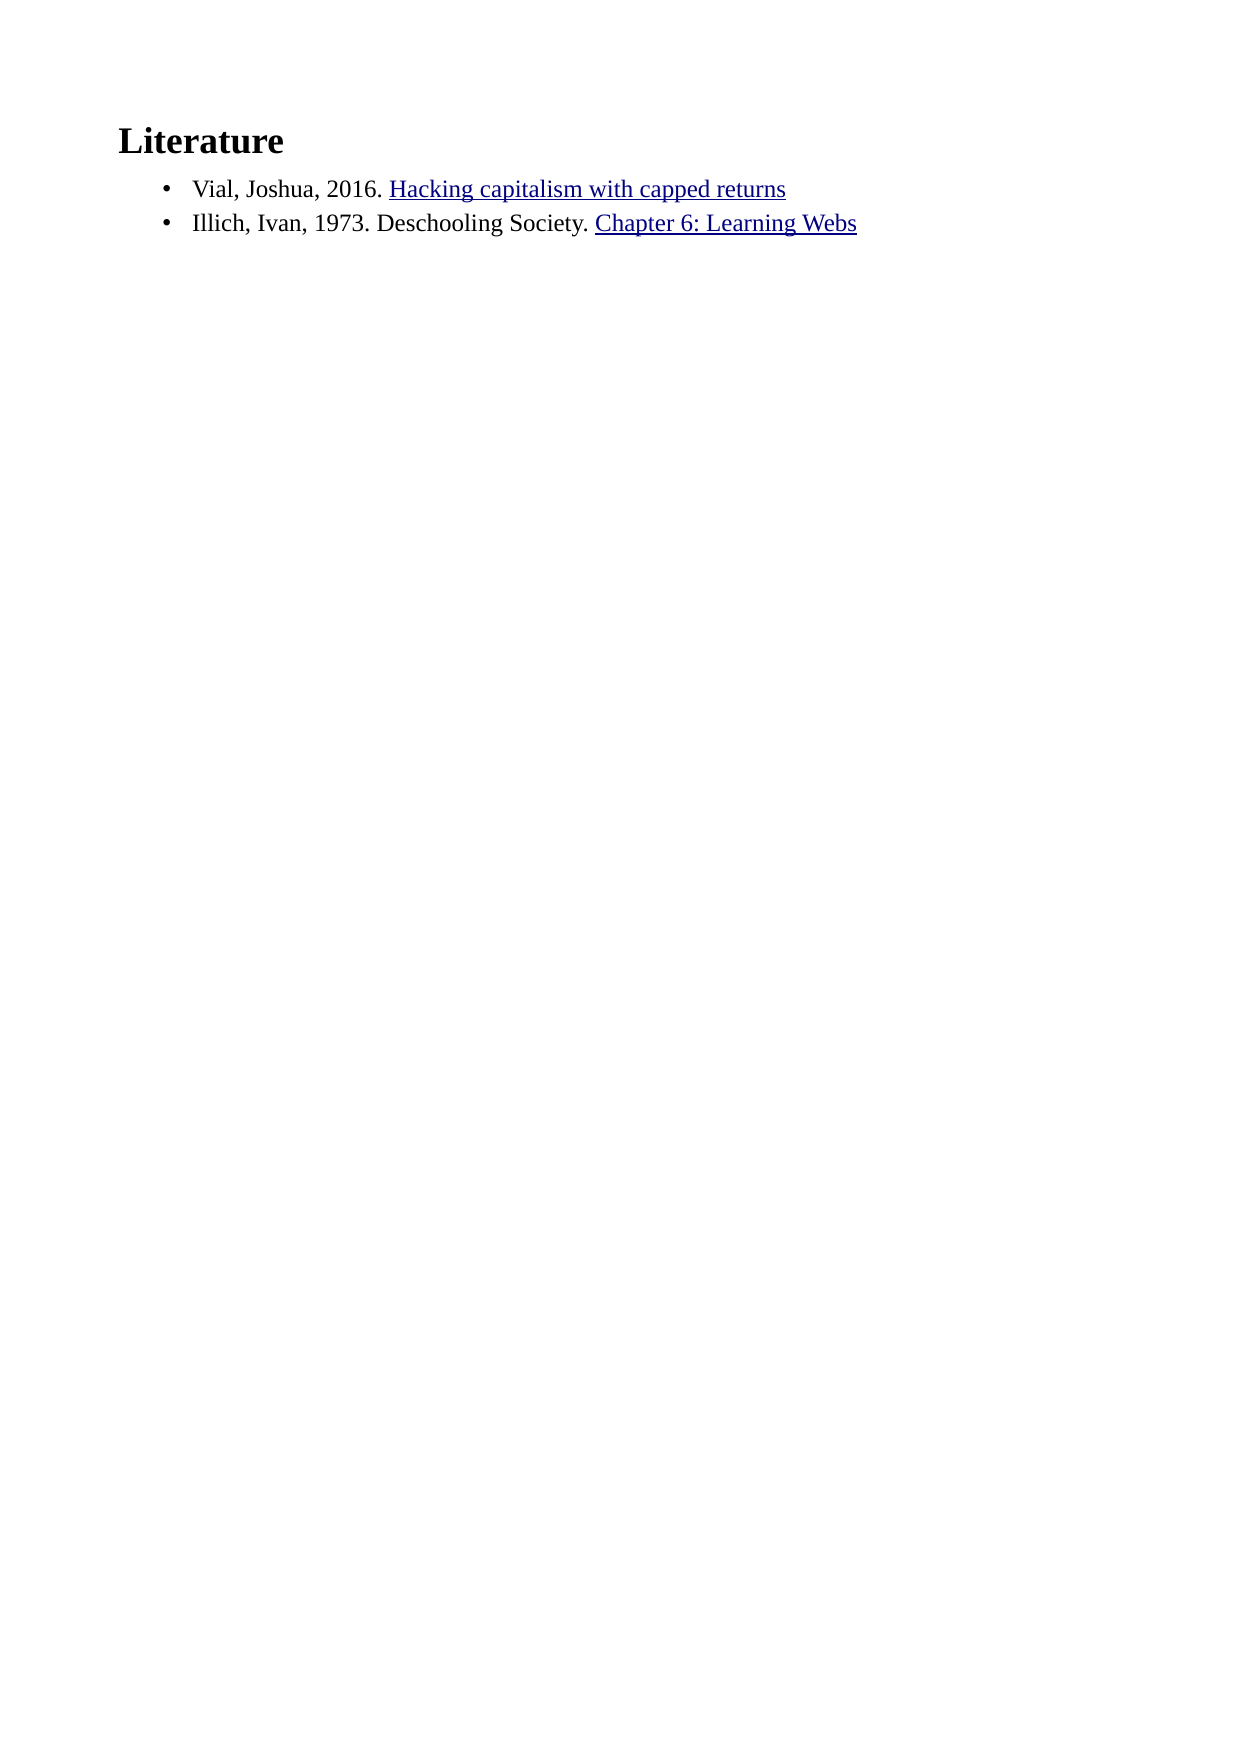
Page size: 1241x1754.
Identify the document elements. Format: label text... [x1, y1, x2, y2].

list Illich, Ivan, 1973. Deschooling Society. Chapter 6: Learning Webs [162, 208, 1122, 237]
list Vial, Joshua, 2016. Hacking capitalism with capped returns [162, 174, 1122, 202]
subtitle Literature [118, 118, 1122, 161]
